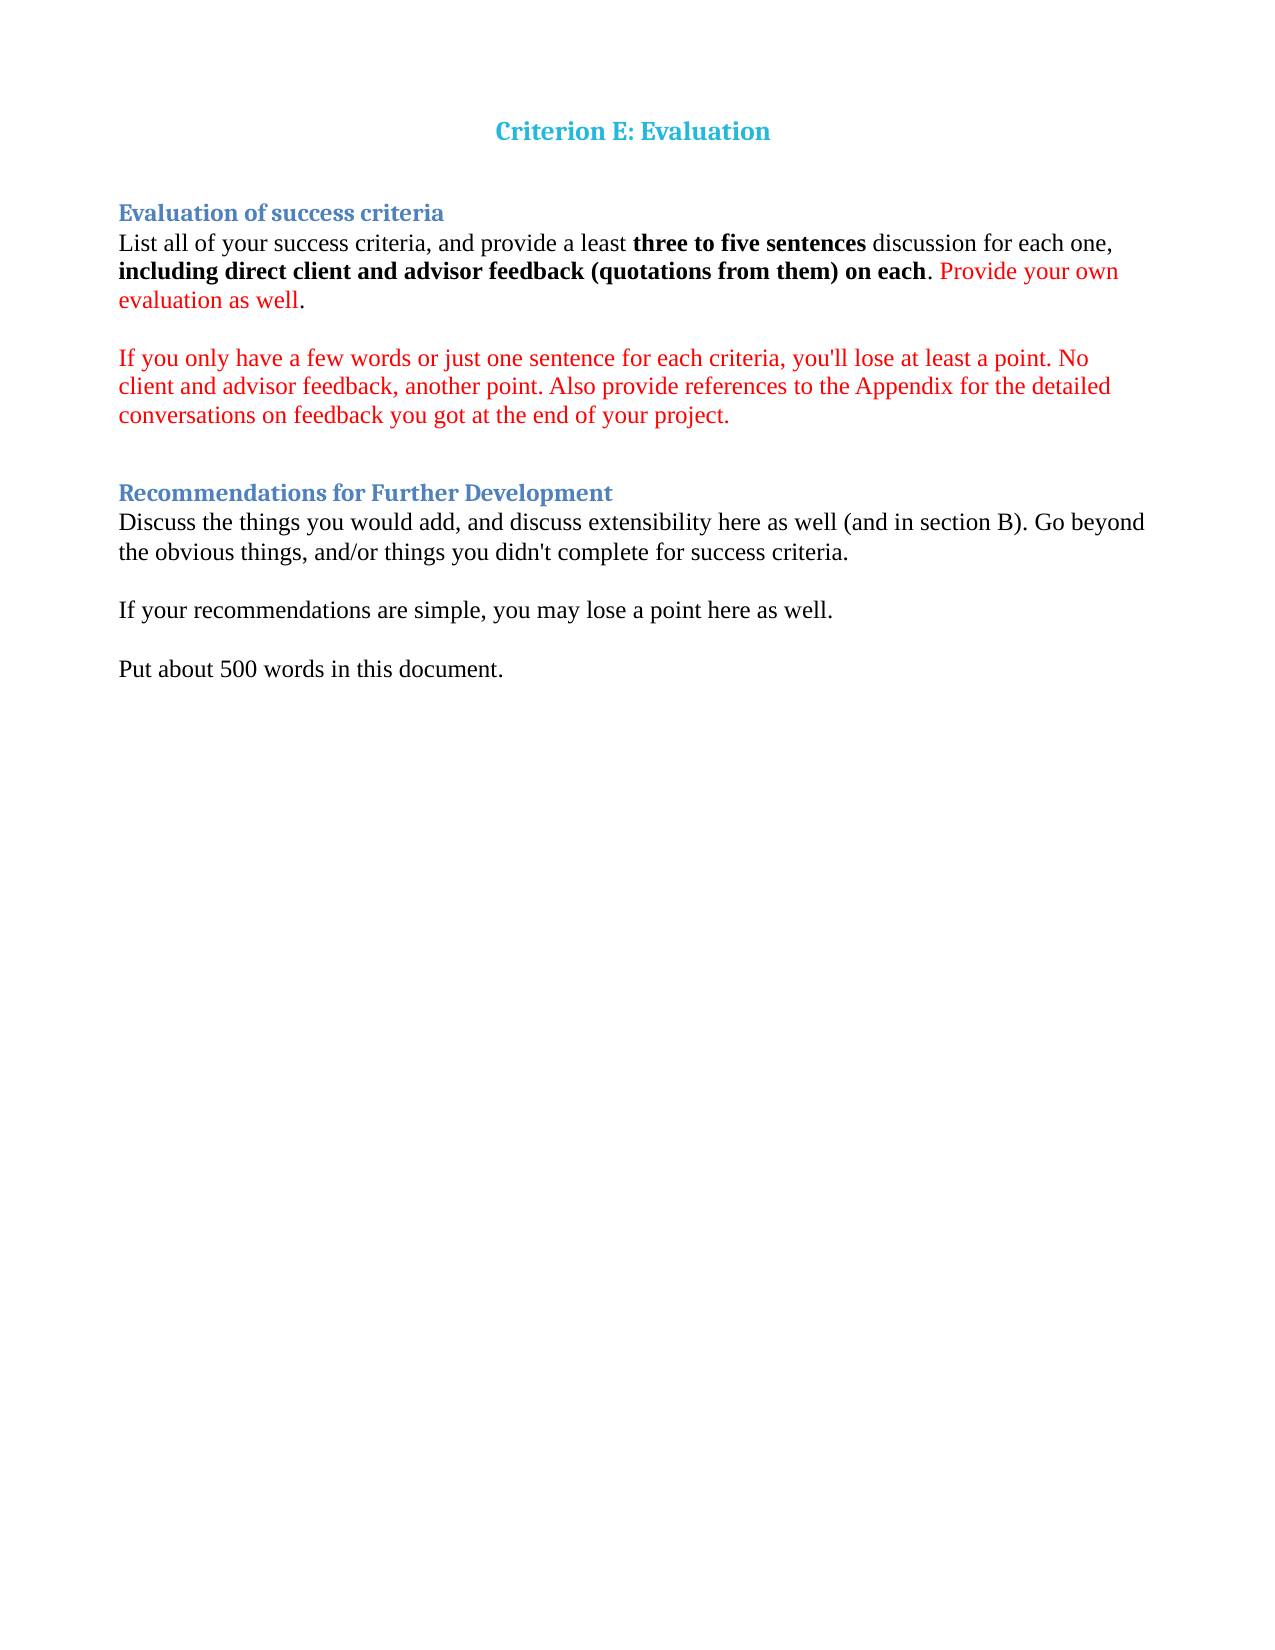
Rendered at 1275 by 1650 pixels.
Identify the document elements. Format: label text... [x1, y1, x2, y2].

text Discuss the things you would add, and discuss extensibility here as well (and in section B). Go beyond the obvious things, and/or things you didn't complete for success criteria. [118, 507, 1148, 566]
text Put about 500 words in this document. [118, 654, 1148, 683]
text List all of your success criteria, and provide a least three to five sentences discussion for each one, including direct client and advisor feedback (quotations from them) on each. Provide your own evaluation as well. [118, 228, 1148, 314]
subtitle Recommendations for Further Development [118, 478, 1148, 507]
text If your recommendations are simple, you may lose a point here as well. [118, 595, 1148, 624]
text If you only have a few words or just one sentence for each criteria, you'll lose at least a point. No client and advisor feedback, another point. Also provide references to the Appendix for the detailed conversations on feedback you got at the end of your project. [118, 343, 1148, 429]
subtitle Evaluation of success criteria [118, 199, 1148, 228]
text Criterion E: Evaluation [118, 116, 1148, 147]
